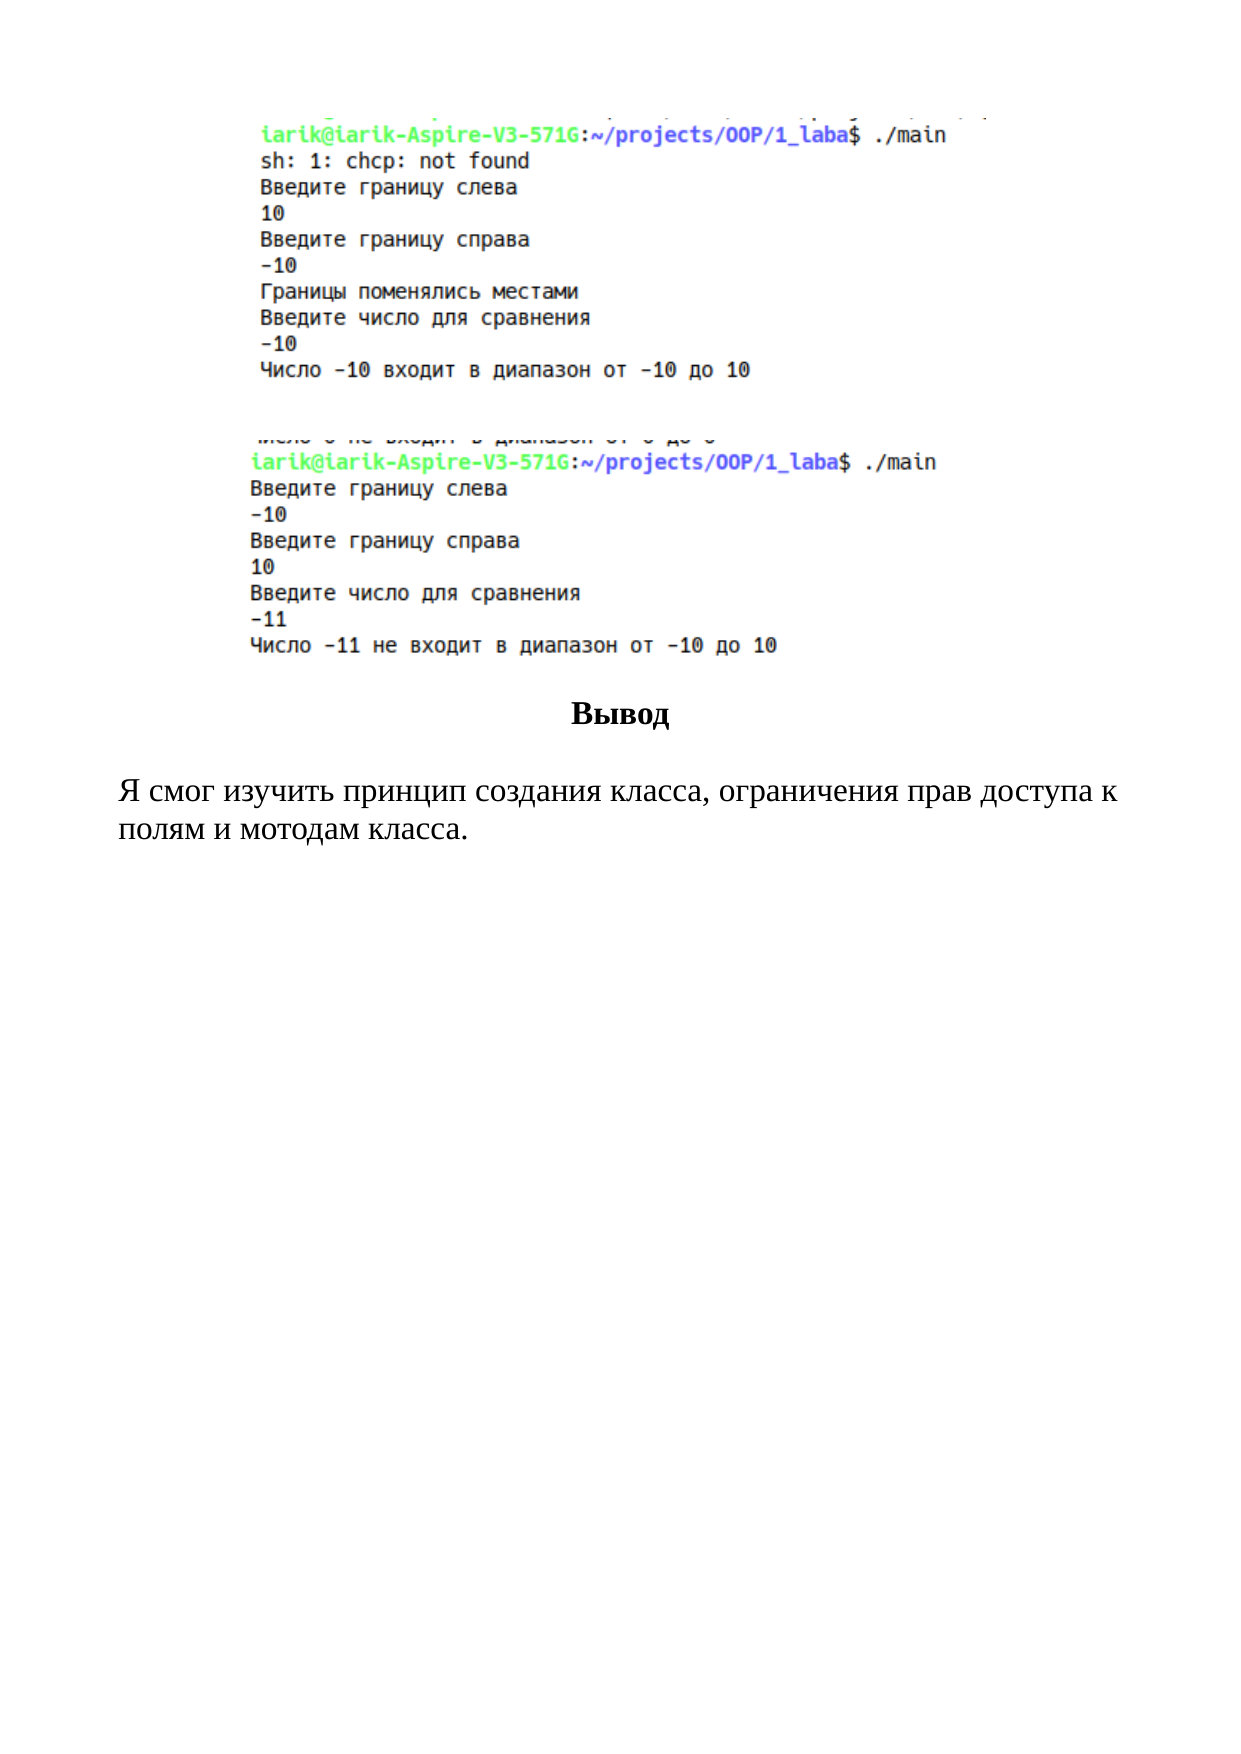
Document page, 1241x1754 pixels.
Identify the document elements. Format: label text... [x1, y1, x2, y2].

text Я смог изучить принцип создания класса, ограничения прав доступа к полям и мотодам класса. [118, 770, 1122, 846]
text Вывод [118, 693, 1122, 731]
picture [247, 440, 993, 659]
picture [254, 118, 986, 385]
